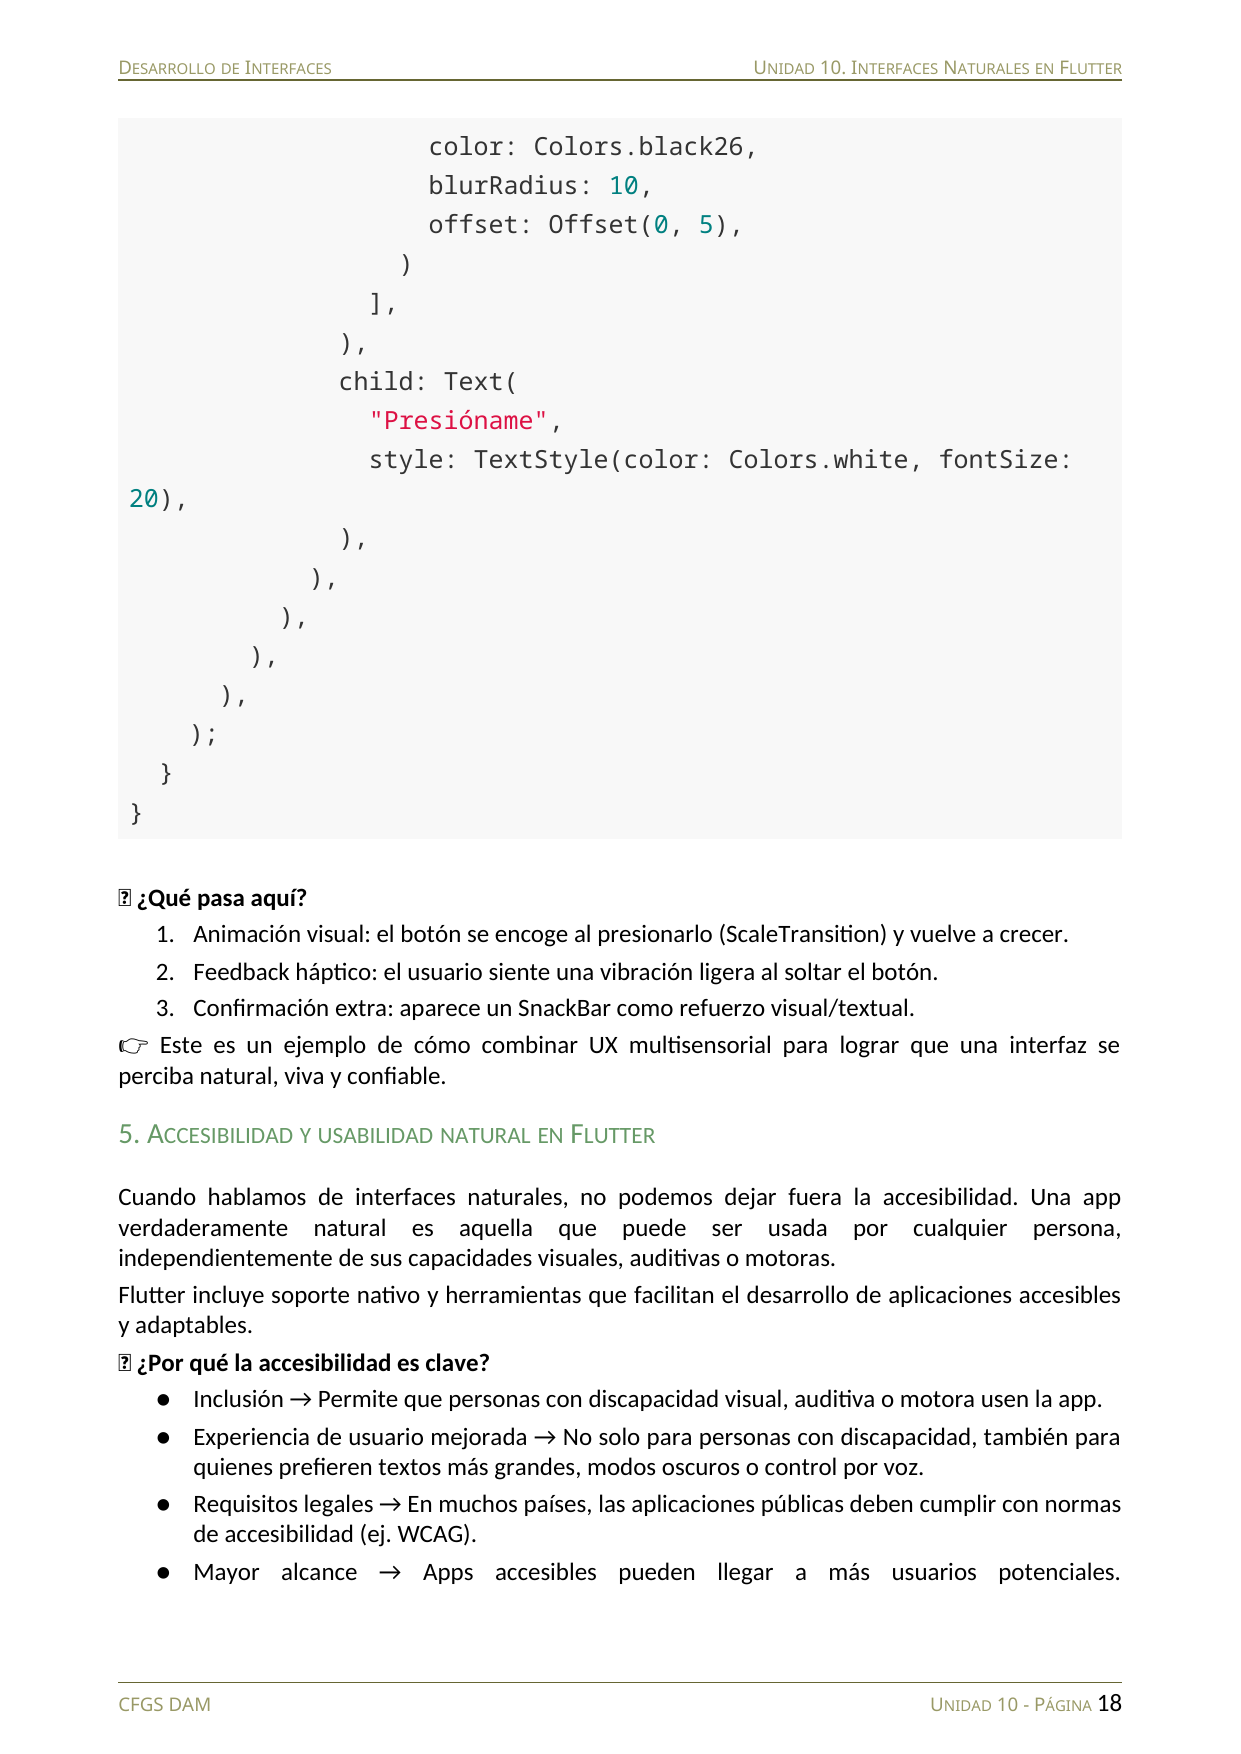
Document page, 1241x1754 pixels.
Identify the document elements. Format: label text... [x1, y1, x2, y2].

text 🔹 ¿Por qué la accesibilidad es clave? [118, 1347, 1122, 1377]
subtitle 5. Accesibilidad y usabilidad natural en Flutter [118, 1115, 1122, 1151]
list Confirmación extra: aparece un SnackBar como refuerzo visual/textual. [156, 993, 1122, 1023]
text 👉 Este es un ejemplo de cómo combinar UX multisensorial para lograr que una interfaz se perciba natural, viva y confiable. [118, 1029, 1122, 1091]
text 📌 ¿Qué pasa aquí? [118, 882, 1122, 912]
list Experiencia de usuario mejorada → No solo para personas con discapacidad, también para quienes prefieren textos más grandes, modos oscuros o control por voz. [156, 1421, 1122, 1482]
list Inclusión → Permite que personas con discapacidad visual, auditiva o motora usen la app. [156, 1384, 1122, 1414]
list Mayor alcance → Apps accesibles pueden llegar a más usuarios potenciales. [156, 1556, 1122, 1617]
list Animación visual: el botón se encoge al presionarlo (ScaleTransition) y vuelve a crecer. [156, 919, 1122, 949]
table_header color: Colors.black26, blurRadius: 10, offset: Offset(0, 5), ) ], ), child: Text( "Presióname", style: TextStyle(color: Colors.white, fontSize: 20), ), ), ), ), ), ); } } [118, 118, 1122, 839]
list Requisitos legales → En muchos países, las aplicaciones públicas deben cumplir con normas de accesibilidad (ej. WCAG). [156, 1488, 1122, 1549]
text Cuando hablamos de interfaces naturales, no podemos dejar fuera la accesibilidad. Una app verdaderamente natural es aquella que puede ser usada por cualquier persona, independientemente de sus capacidades visuales, auditivas o motoras. [118, 1181, 1122, 1273]
text Flutter incluye soporte nativo y herramientas que facilitan el desarrollo de aplicaciones accesibles y adaptables. [118, 1279, 1122, 1340]
list Feedback háptico: el usuario siente una vibración ligera al soltar el botón. [156, 956, 1122, 986]
